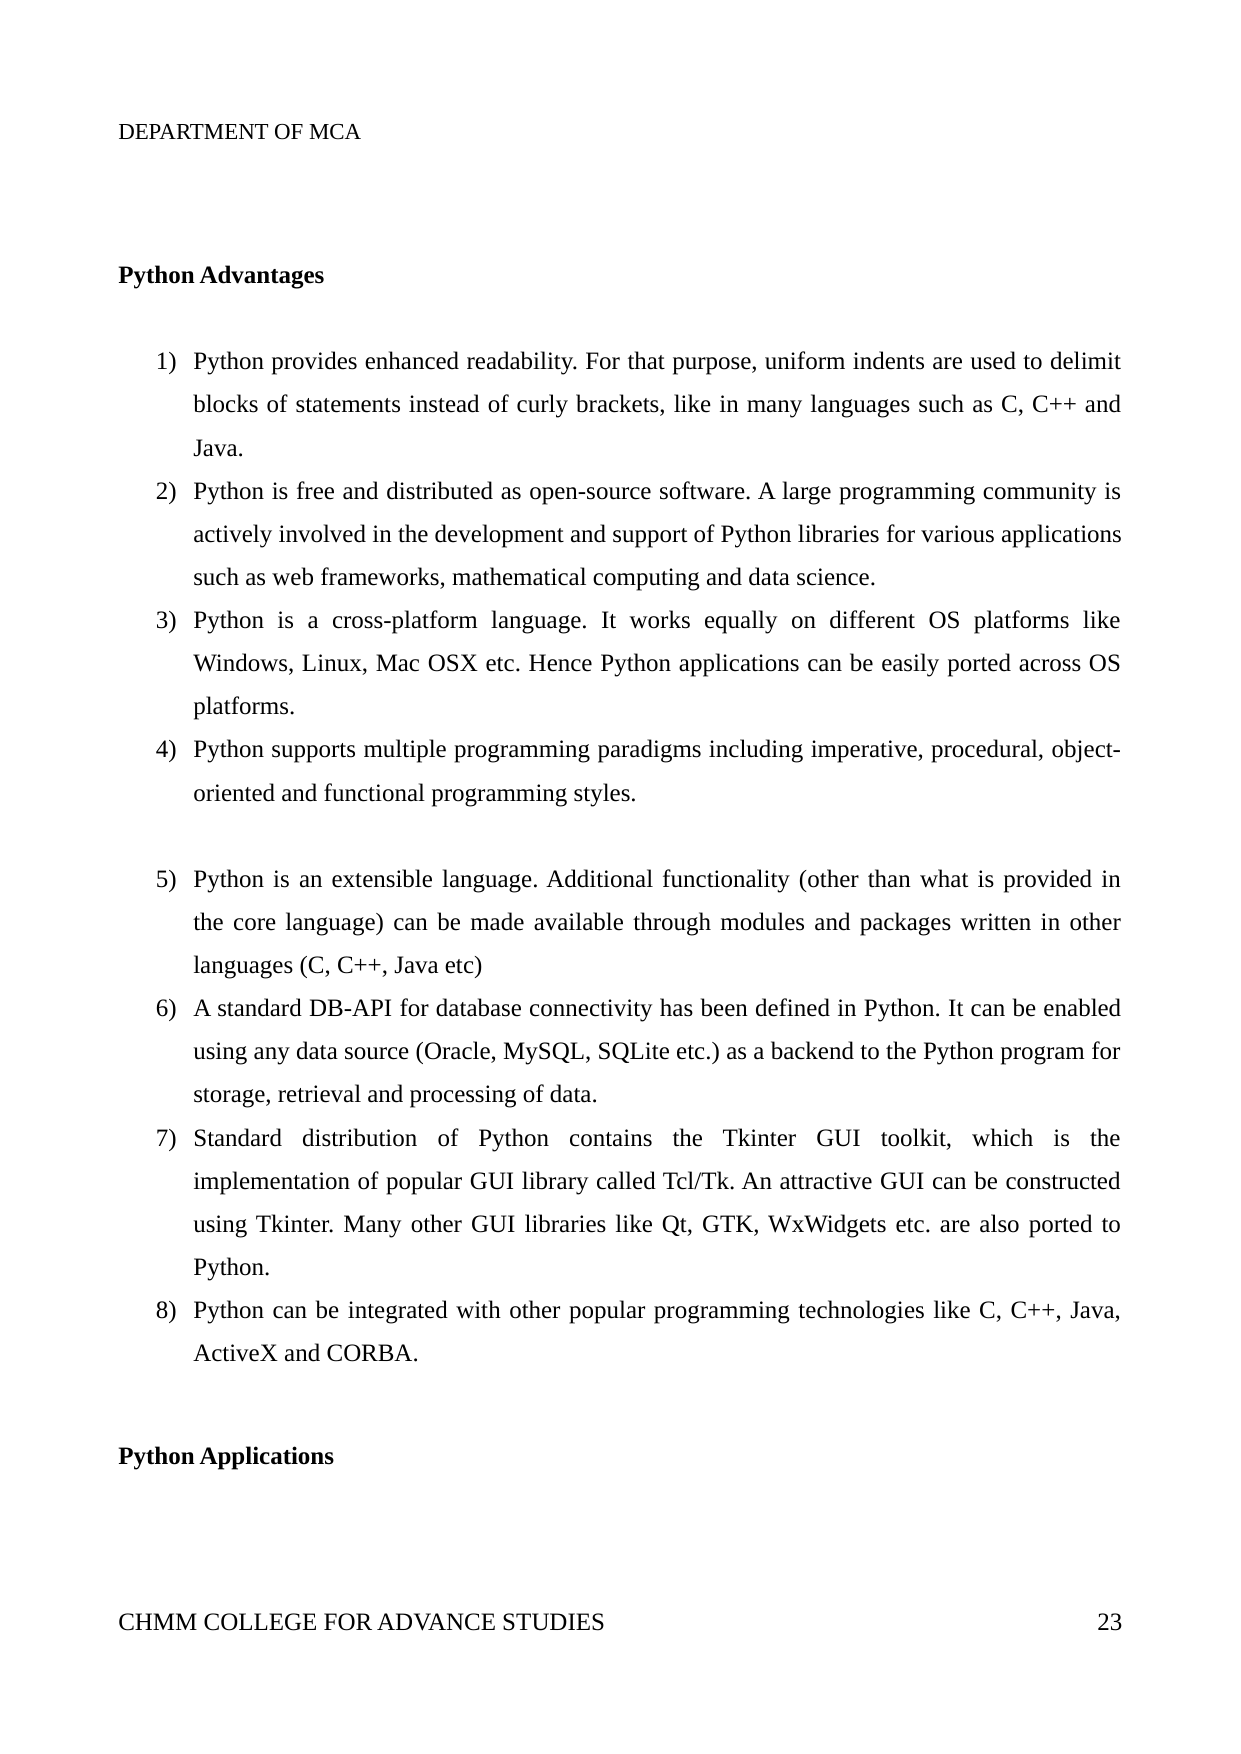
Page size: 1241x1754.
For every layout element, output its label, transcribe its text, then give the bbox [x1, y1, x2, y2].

list Python is free and distributed as open-source software. A large programming community is actively involved in the development and support of Python libraries for various applications such as web frameworks, mathematical computing and data science. [156, 476, 1122, 591]
list A standard DB-API for database connectivity has been defined in Python. It can be enabled using any data source (Oracle, MySQL, SQLite etc.) as a backend to the Python program for storage, retrieval and processing of data. [156, 993, 1122, 1108]
text Python Advantages [118, 260, 1122, 289]
list Python supports multiple programming paradigms including imperative, procedural, object-oriented and functional programming styles. [156, 734, 1122, 806]
text Python Applications [118, 1441, 1122, 1470]
list Python is an extensible language. Additional functionality (other than what is provided in the core language) can be made available through modules and packages written in other languages (C, C++, Java etc) [156, 864, 1122, 979]
list Python provides enhanced readability. For that purpose, uniform indents are used to delimit blocks of statements instead of curly brackets, like in many languages such as C, C++ and Java. [156, 346, 1122, 461]
list Python is a cross-platform language. It works equally on different OS platforms like Windows, Linux, Mac OSX etc. Hence Python applications can be easily ported across OS platforms. [156, 605, 1122, 720]
list Standard distribution of Python contains the Tkinter GUI toolkit, which is the implementation of popular GUI library called Tcl/Tk. An attractive GUI can be constructed using Tkinter. Many other GUI libraries like Qt, GTK, WxWidgets etc. are also ported to Python. [156, 1123, 1122, 1281]
list Python can be integrated with other popular programming technologies like C, C++, Java, ActiveX and CORBA. [156, 1295, 1122, 1367]
